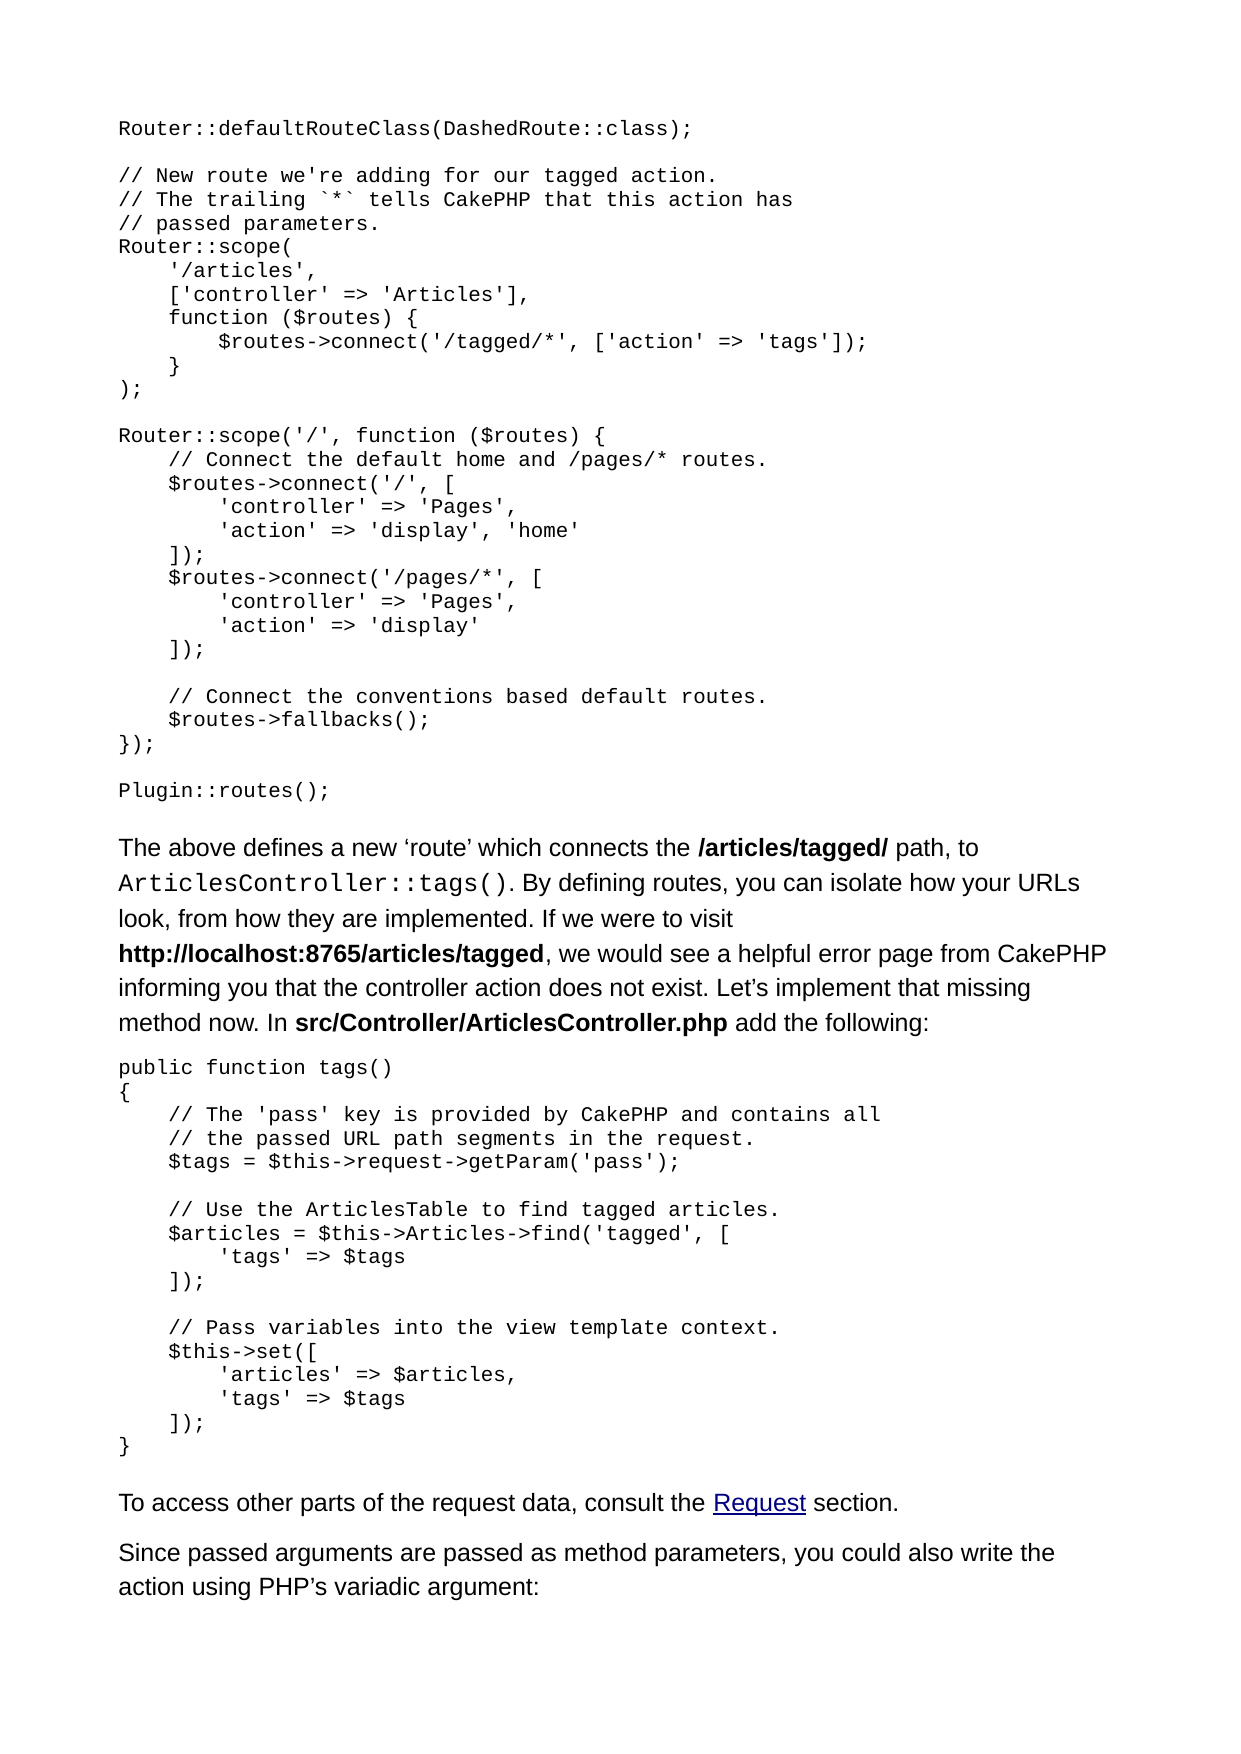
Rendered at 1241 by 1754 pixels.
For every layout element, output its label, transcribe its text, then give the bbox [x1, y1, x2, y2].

text $this->set([ [118, 1341, 1122, 1364]
text 'action' => 'display' [118, 615, 1122, 638]
text Plugin::routes(); [118, 780, 1122, 804]
text ]); [118, 638, 1122, 662]
text $routes->connect('/', [ [118, 473, 1122, 496]
text ['controller' => 'Articles'], [118, 284, 1122, 307]
text $articles = $this->Articles->find('tagged', [ [118, 1222, 1122, 1246]
text The above defines a new ‘route’ which connects the /articles/tagged/ path, to ArticlesController::tags(). By defining routes, you can isolate how your URLs look, from how they are implemented. If we were to visit http://localhost:8765/articles/tagged, we would see a helpful error page from CakePHP informing you that the controller action does not exist. Let’s implement that missing method now. In src/Controller/ArticlesController.php add the following: [118, 833, 1122, 1037]
text public function tags() [118, 1057, 1122, 1081]
text ]); [118, 1412, 1122, 1435]
text // the passed URL path segments in the request. [118, 1128, 1122, 1152]
text $routes->fallbacks(); [118, 709, 1122, 733]
text // Pass variables into the view template context. [118, 1317, 1122, 1341]
text { [118, 1081, 1122, 1104]
text 'controller' => 'Pages', [118, 591, 1122, 615]
text $routes->connect('/pages/*', [ [118, 567, 1122, 591]
text // Connect the conventions based default routes. [118, 686, 1122, 709]
text Router::scope( [118, 236, 1122, 260]
text '/articles', [118, 260, 1122, 284]
text ); [118, 378, 1122, 402]
text Router::scope('/', function ($routes) { [118, 426, 1122, 449]
text // passed parameters. [118, 213, 1122, 236]
text // New route we're adding for our tagged action. [118, 165, 1122, 189]
text // The 'pass' key is provided by CakePHP and contains all [118, 1104, 1122, 1128]
text // The trailing `*` tells CakePHP that this action has [118, 189, 1122, 213]
text $tags = $this->request->getParam('pass'); [118, 1152, 1122, 1175]
text }); [118, 733, 1122, 757]
text ]); [118, 1270, 1122, 1293]
text function ($routes) { [118, 307, 1122, 331]
text } [118, 1435, 1122, 1459]
text 'tags' => $tags [118, 1388, 1122, 1412]
text 'controller' => 'Pages', [118, 496, 1122, 520]
text // Connect the default home and /pages/* routes. [118, 449, 1122, 473]
text $routes->connect('/tagged/*', ['action' => 'tags']); [118, 331, 1122, 354]
text // Use the ArticlesTable to find tagged articles. [118, 1199, 1122, 1222]
text 'action' => 'display', 'home' [118, 520, 1122, 544]
text Router::defaultRouteClass(DashedRoute::class); [118, 118, 1122, 142]
text 'articles' => $articles, [118, 1364, 1122, 1388]
text ]); [118, 544, 1122, 567]
text To access other parts of the request data, consult the Request section. [118, 1488, 1122, 1517]
text 'tags' => $tags [118, 1246, 1122, 1270]
text Since passed arguments are passed as method parameters, you could also write the action using PHP’s variadic argument: [118, 1537, 1122, 1601]
text } [118, 354, 1122, 378]
